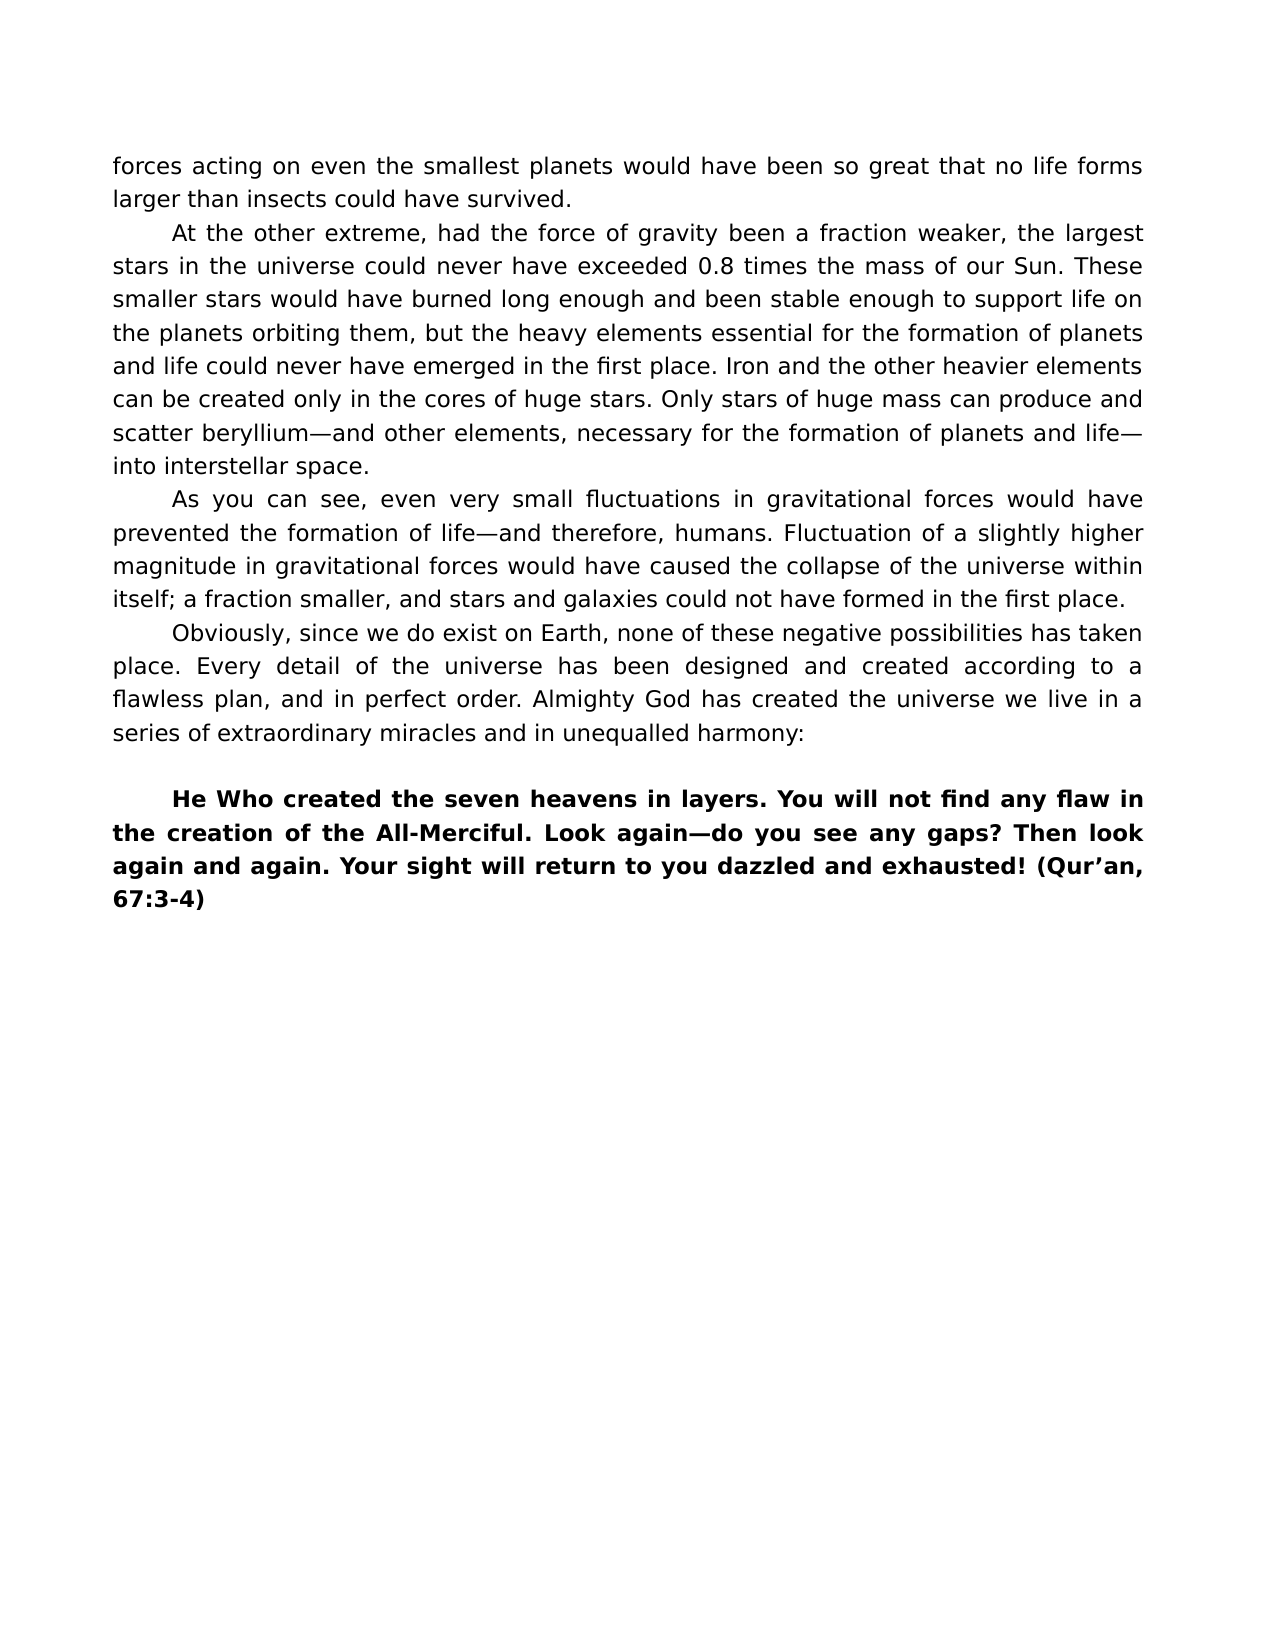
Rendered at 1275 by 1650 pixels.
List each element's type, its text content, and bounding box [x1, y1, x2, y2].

text As you can see, even very small fluctuations in gravitational forces would have prevented the formation of life—and therefore, humans. Fluctuation of a slightly higher magnitude in gravitational forces would have caused the collapse of the universe within itself; a fraction smaller, and stars and galaxies could not have formed in the first place. [112, 481, 1145, 614]
text forces acting on even the smallest planets would have been so great that no life forms larger than insects could have survived. [112, 148, 1145, 214]
text At the other extreme, had the force of gravity been a fraction weaker, the largest stars in the universe could never have exceeded 0.8 times the mass of our Sun. These smaller stars would have burned long enough and been stable enough to support life on the planets orbiting them, but the heavy elements essential for the formation of planets and life could never have emerged in the first place. Iron and the other heavier elements can be created only in the cores of huge stars. Only stars of huge mass can produce and scatter beryllium—and other elements, necessary for the formation of planets and life—into interstellar space. [112, 214, 1145, 481]
text He Who created the seven heavens in layers. You will not find any flaw in the creation of the All-Merciful. Look again—do you see any gaps? Then look again and again. Your sight will return to you dazzled and exhausted! (Qur’an, 67:3-4) [112, 781, 1145, 914]
text Obviously, since we do exist on Earth, none of these negative possibilities has taken place. Every detail of the universe has been designed and created according to a flawless plan, and in perfect order. Almighty God has created the universe we live in a series of extraordinary miracles and in unequalled harmony: [112, 614, 1145, 748]
